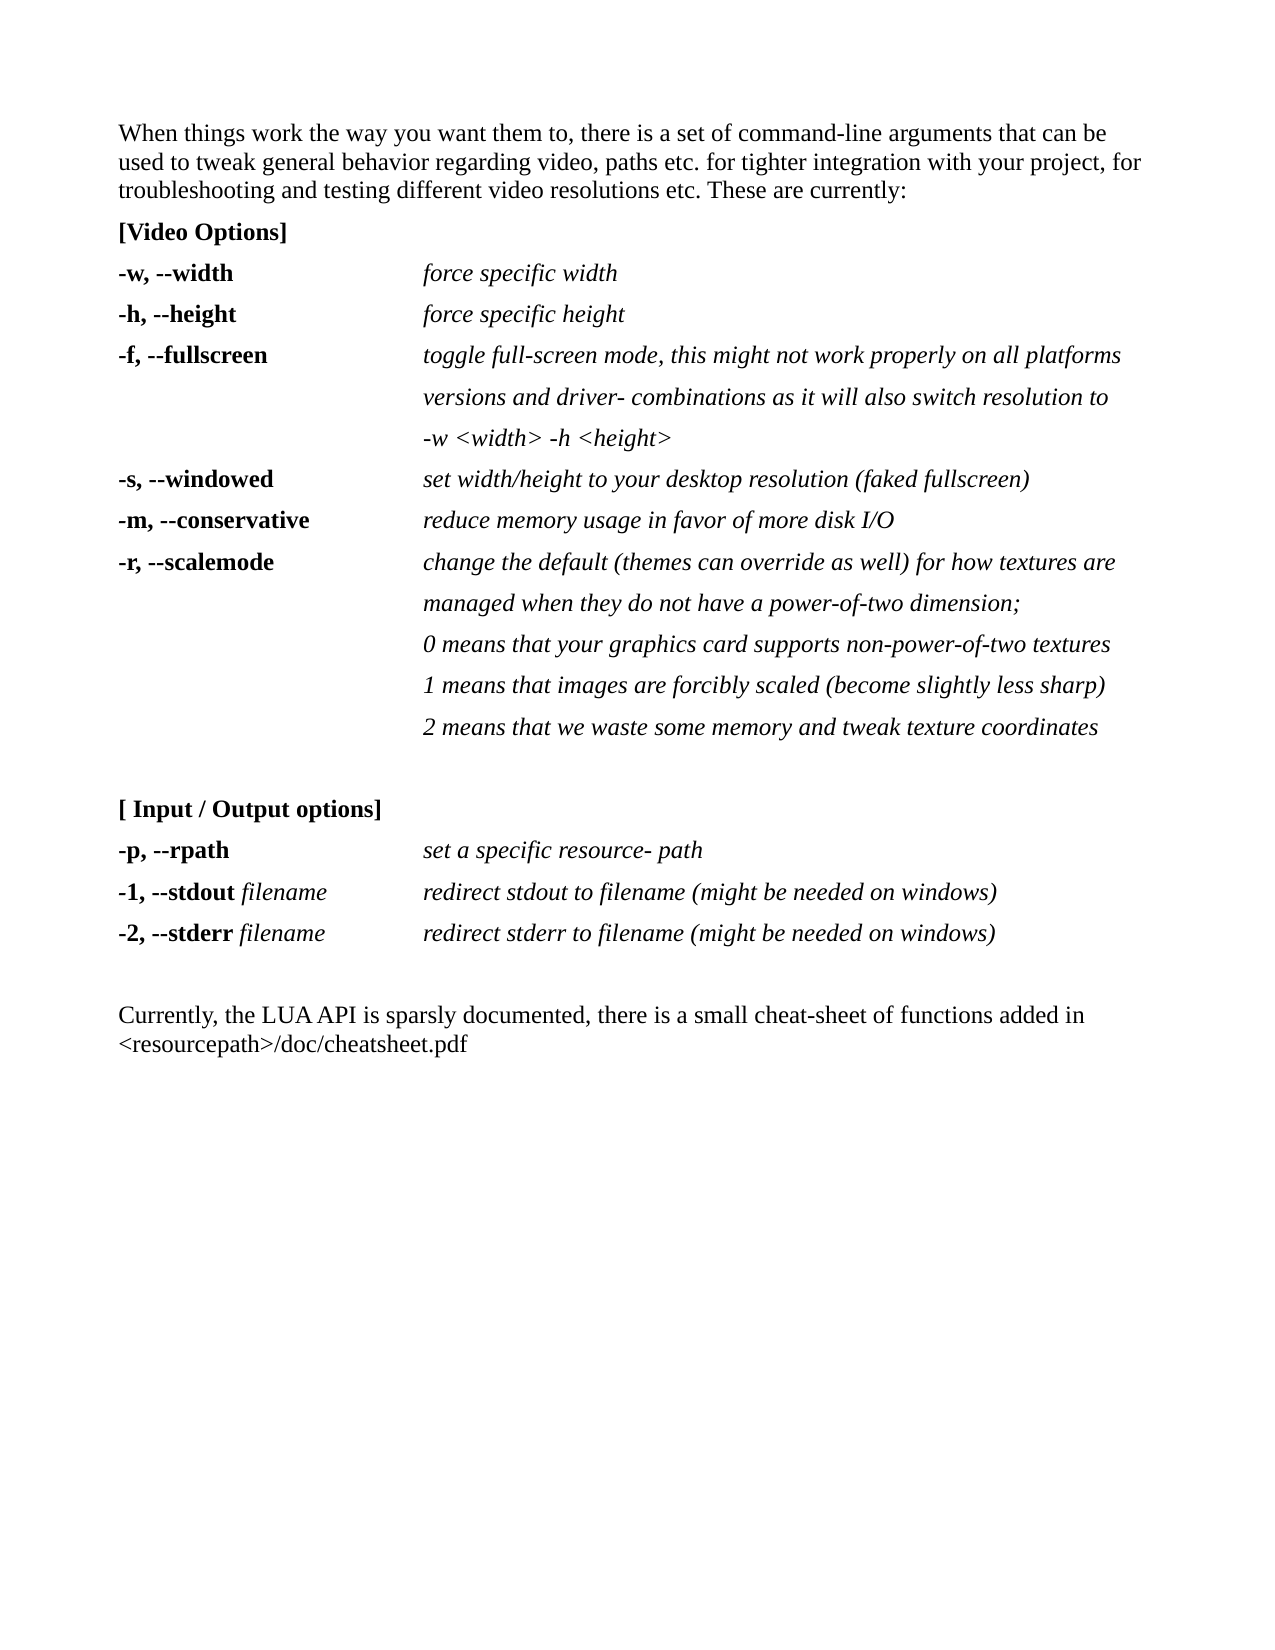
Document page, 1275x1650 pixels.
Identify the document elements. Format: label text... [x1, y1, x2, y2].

text -1, --stdout filename redirect stdout to filename (might be needed on windows) [118, 877, 1157, 906]
text Currently, the LUA API is sparsly documented, there is a small cheat-sheet of functions added in <resourcepath>/doc/cheatsheet.pdf [118, 1001, 1157, 1058]
text 2 means that we waste some memory and tweak texture coordinates [118, 712, 1157, 741]
text -p, --rpath set a specific resource- path [118, 836, 1157, 864]
text -f, --fullscreen toggle full-screen mode, this might not work properly on all platforms [118, 341, 1157, 369]
text managed when they do not have a power-of-two dimension; [118, 588, 1157, 617]
text 1 means that images are forcibly scaled (become slightly less sharp) [118, 671, 1157, 699]
text -s, --windowed set width/height to your desktop resolution (faked fullscreen) [118, 464, 1157, 493]
text [ Input / Output options] [118, 794, 1157, 823]
text [Video Options] [118, 217, 1157, 246]
text -h, --height force specific height [118, 299, 1157, 328]
text -w <width> -h <height> [118, 423, 1157, 452]
text versions and driver- combinations as it will also switch resolution to [118, 382, 1157, 411]
text -m, --conservative reduce memory usage in favor of more disk I/O [118, 506, 1157, 534]
text -2, --stderr filename redirect stderr to filename (might be needed on windows) [118, 918, 1157, 947]
text -w, --width force specific width [118, 258, 1157, 287]
text When things work the way you want them to, there is a set of command-line arguments that can be used to tweak general behavior regarding video, paths etc. for tighter integration with your project, for troubleshooting and testing different video resolutions etc. These are currently: [118, 118, 1157, 204]
text -r, --scalemode change the default (themes can override as well) for how textures are [118, 547, 1157, 576]
text 0 means that your graphics card supports non-power-of-two textures [118, 629, 1157, 658]
